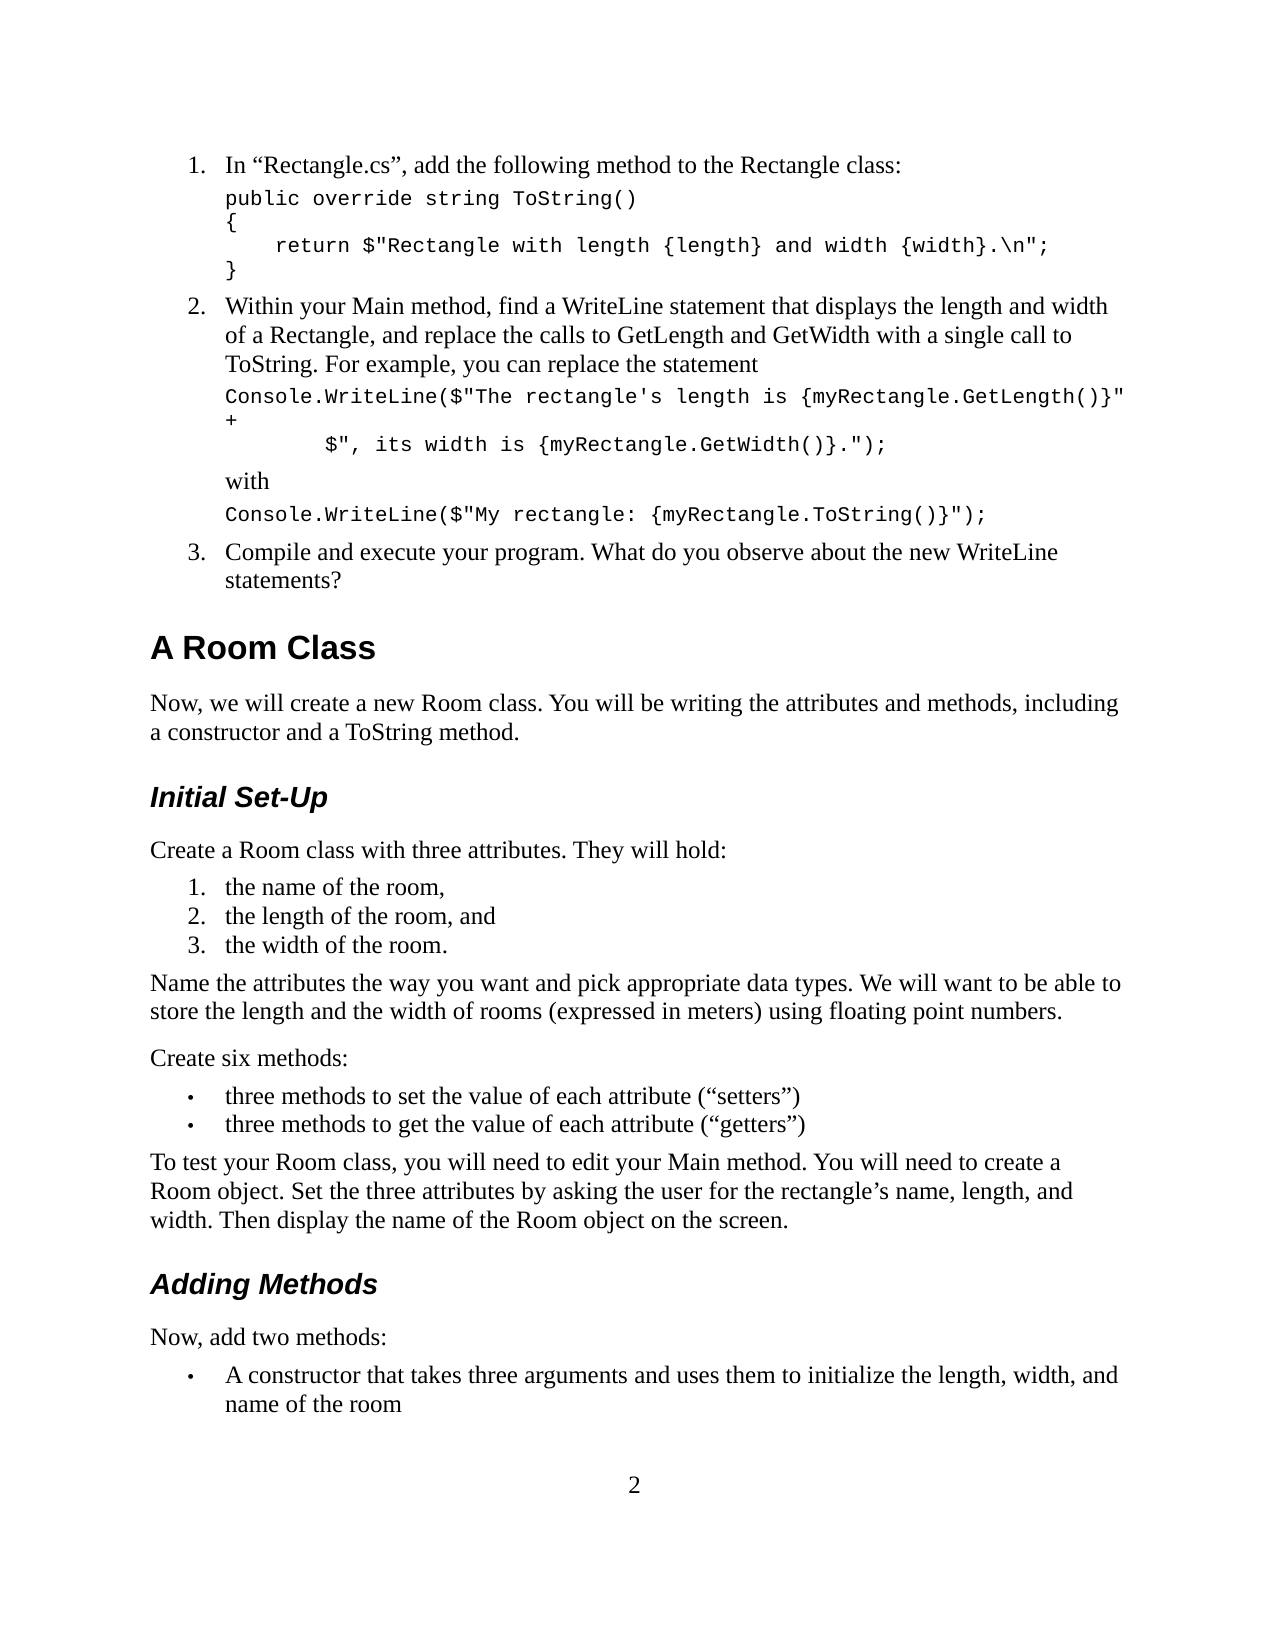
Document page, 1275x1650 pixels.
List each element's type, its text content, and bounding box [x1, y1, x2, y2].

text Now, we will create a new Room class. You will be writing the attributes and methods, including a constructor and a ToString method. [150, 688, 1125, 746]
list $", its width is {myRectangle.GetWidth()}."); [187, 434, 1125, 457]
list the length of the room, and [187, 901, 1125, 930]
text Create a Room class with three attributes. They will hold: [150, 835, 1125, 863]
subtitle A Room Class [150, 628, 1125, 667]
list In “Rectangle.cs”, add the following method to the Rectangle class: [187, 150, 1125, 179]
list Compile and execute your program. What do you observe about the new WriteLine statements? [187, 537, 1125, 594]
list Console.WriteLine($"The rectangle's length is {myRectangle.GetLength()}" + [187, 386, 1125, 434]
list three methods to set the value of each attribute (“setters”) [187, 1081, 1125, 1109]
subtitle Initial Set-Up [150, 780, 1125, 813]
list with [187, 466, 1125, 495]
list } [187, 259, 1125, 282]
list A constructor that takes three arguments and uses them to initialize the length, width, and name of the room [187, 1360, 1125, 1418]
text Now, add two methods: [150, 1322, 1125, 1351]
text Create six methods: [150, 1043, 1125, 1072]
text Name the attributes the way you want and pick appropriate data types. We will want to be able to store the length and the width of rooms (expressed in meters) using floating point numbers. [150, 968, 1125, 1025]
list three methods to get the value of each attribute (“getters”) [187, 1109, 1125, 1138]
list return $"Rectangle with length {length} and width {width}.\n"; [187, 235, 1125, 259]
list public override string ToString() [187, 188, 1125, 211]
text To test your Room class, you will need to edit your Main method. You will need to create a Room object. Set the three attributes by asking the user for the rectangle’s name, length, and width. Then display the name of the Room object on the screen. [150, 1147, 1125, 1233]
list Console.WriteLine($"My rectangle: {myRectangle.ToString()}"); [187, 504, 1125, 528]
list { [187, 211, 1125, 235]
list Within your Main method, find a WriteLine statement that displays the length and width of a Rectangle, and replace the calls to GetLength and GetWidth with a single call to ToString. For example, you can replace the statement [187, 291, 1125, 377]
list the name of the room, [187, 872, 1125, 901]
list the width of the room. [187, 930, 1125, 959]
subtitle Adding Methods [150, 1267, 1125, 1301]
